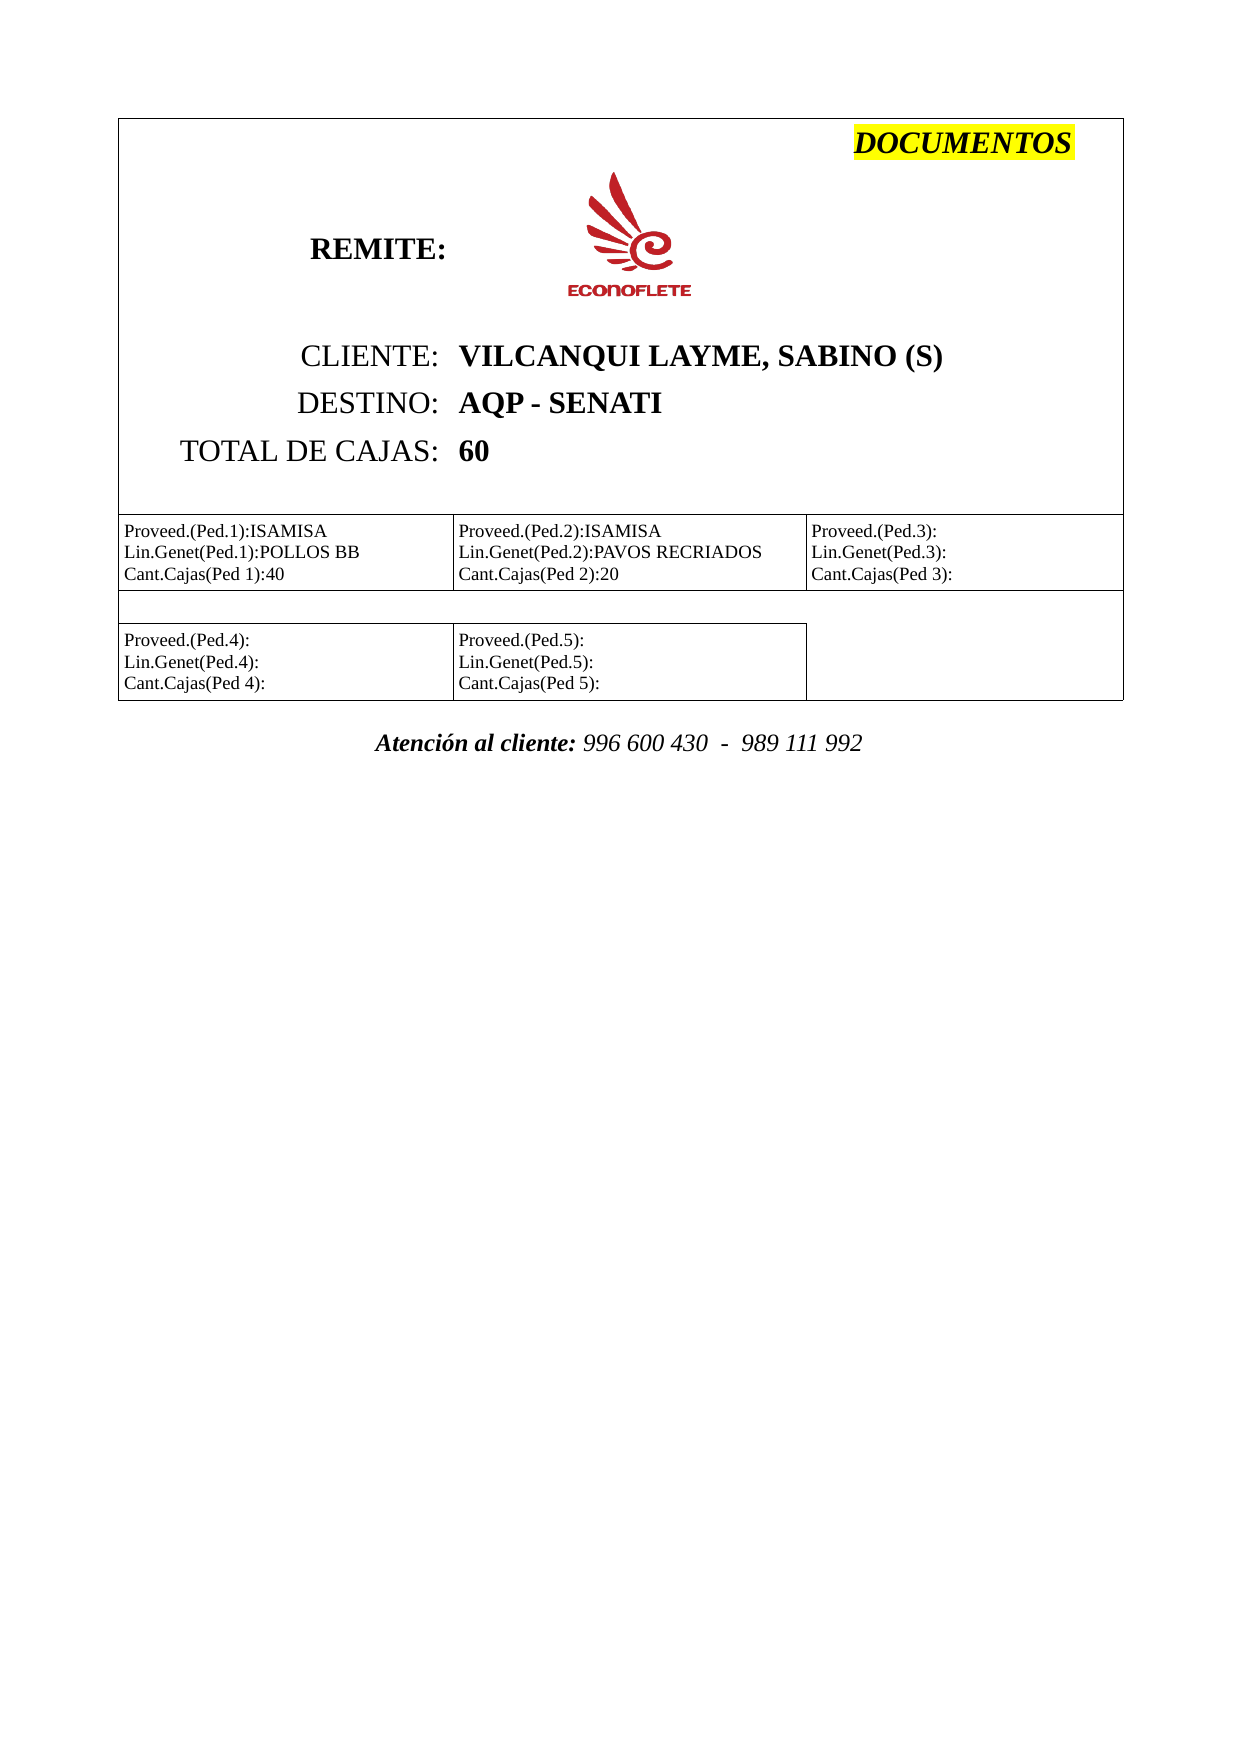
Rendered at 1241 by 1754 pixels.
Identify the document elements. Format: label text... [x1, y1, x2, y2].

picture [552, 171, 707, 297]
table_cell VILCANQUI LAYME, SABINO (S) [453, 332, 1123, 379]
table_cell [119, 474, 453, 514]
table_header DOCUMENTOS [806, 119, 1123, 166]
table_cell [119, 591, 453, 623]
table_cell AQP - SENATI [453, 379, 806, 426]
table_cell Proveed.(Ped.4): Lin.Genet(Ped.4): Cant.Cajas(Ped 4): [119, 624, 453, 699]
table_cell CLIENTE: [119, 332, 453, 379]
table_header [119, 119, 453, 166]
table_cell REMITE: [119, 166, 453, 332]
table_cell Proveed.(Ped.2):ISAMISA Lin.Genet(Ped.2):PAVOS RECRIADOS Cant.Cajas(Ped 2):20 [454, 515, 806, 590]
table_cell [807, 623, 1123, 699]
table_cell [453, 591, 806, 623]
table_cell [806, 474, 1123, 514]
table_cell TOTAL DE CAJAS: [119, 426, 453, 474]
table_header [453, 119, 806, 166]
table_cell 60 [453, 426, 1123, 474]
table_cell [806, 166, 1123, 332]
table_cell DESTINO: [119, 379, 453, 426]
table_cell Proveed.(Ped.3): Lin.Genet(Ped.3): Cant.Cajas(Ped 3): [807, 515, 1123, 590]
text Atención al cliente: 996 600 430 - 989 111 992 [118, 728, 1122, 757]
table_cell Proveed.(Ped.5): Lin.Genet(Ped.5): Cant.Cajas(Ped 5): [454, 624, 806, 699]
table_cell [453, 474, 806, 514]
table_cell Proveed.(Ped.1):ISAMISA Lin.Genet(Ped.1):POLLOS BB Cant.Cajas(Ped 1):40 [119, 515, 453, 590]
table_cell [806, 591, 1123, 623]
table_cell [806, 379, 1123, 426]
table_cell [453, 166, 806, 332]
